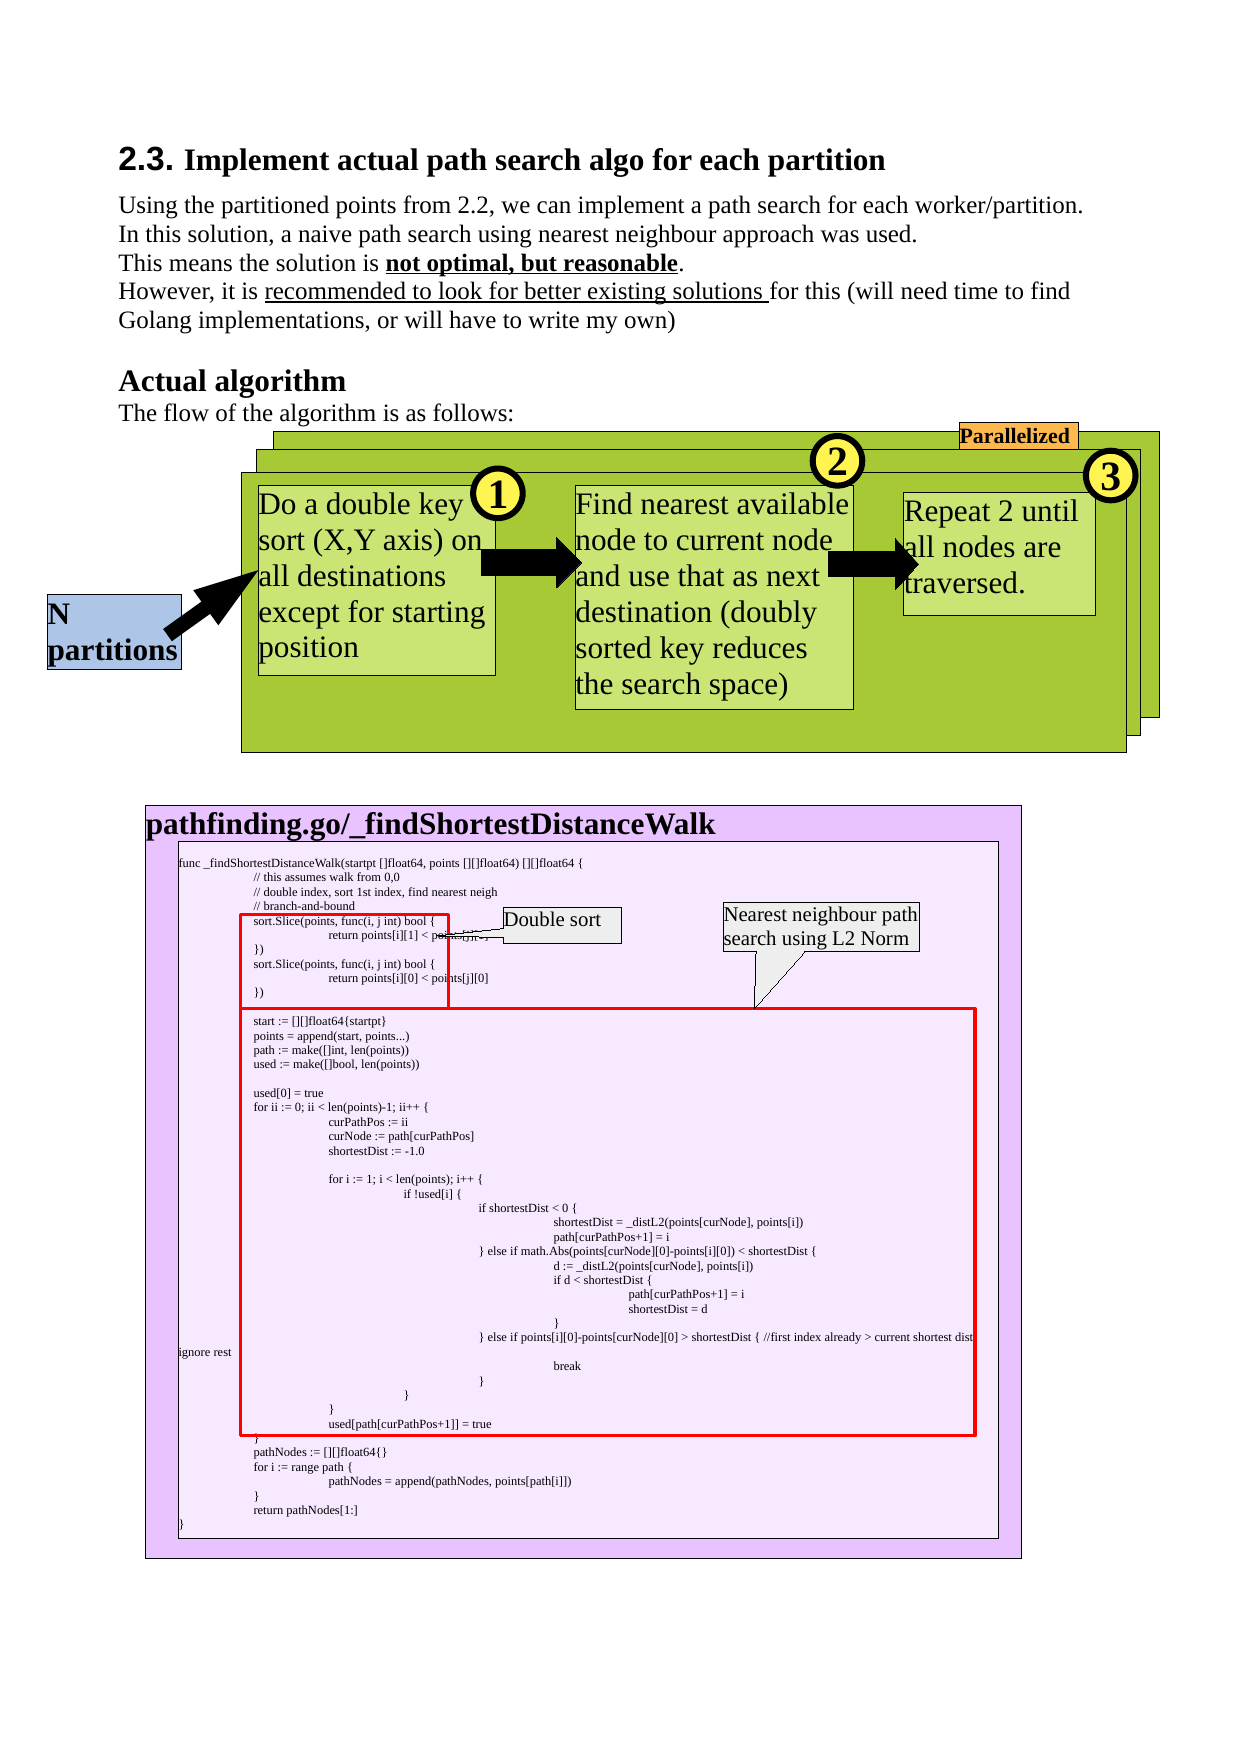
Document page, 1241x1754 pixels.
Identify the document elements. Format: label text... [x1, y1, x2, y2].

text Using the partitioned points from 2.2, we can implement a path search for each worker/partition. [118, 190, 1122, 219]
text However, it is recommended to look for better existing solutions for this (will need time to find Golang implementations, or will have to write my own) [118, 276, 1122, 334]
text In this solution, a naive path search using nearest neighbour approach was used. [118, 219, 1122, 248]
subtitle 2.3. Implement actual path search algo for each partition [118, 139, 1122, 178]
text Actual algorithm [118, 363, 1122, 398]
text The flow of the algorithm is as follows: [118, 398, 1122, 427]
text This means the solution is not optimal, but reasonable. [118, 248, 1122, 276]
